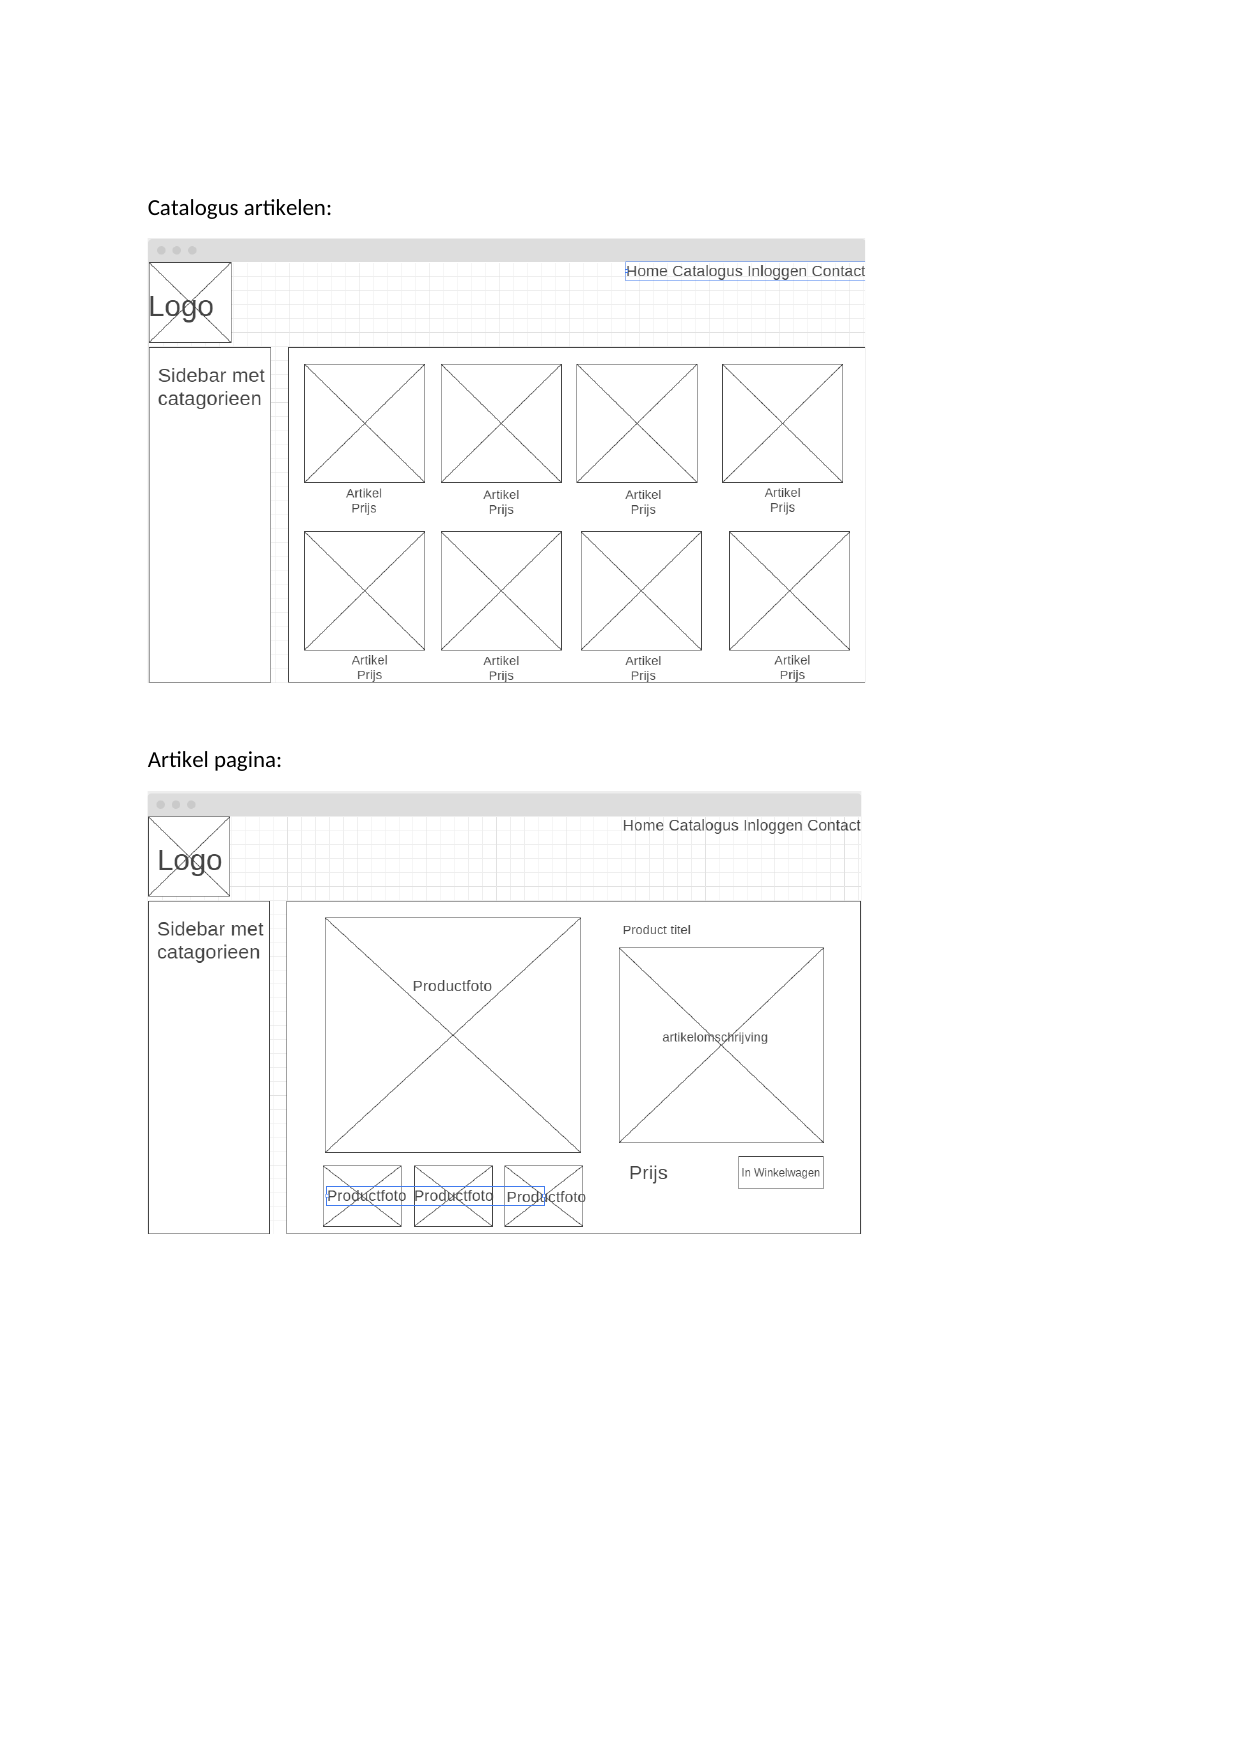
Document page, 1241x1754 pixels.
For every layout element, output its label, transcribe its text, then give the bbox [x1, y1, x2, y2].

text Catalogus artikelen: [148, 193, 1093, 221]
text Artikel pagina: [148, 746, 1093, 774]
